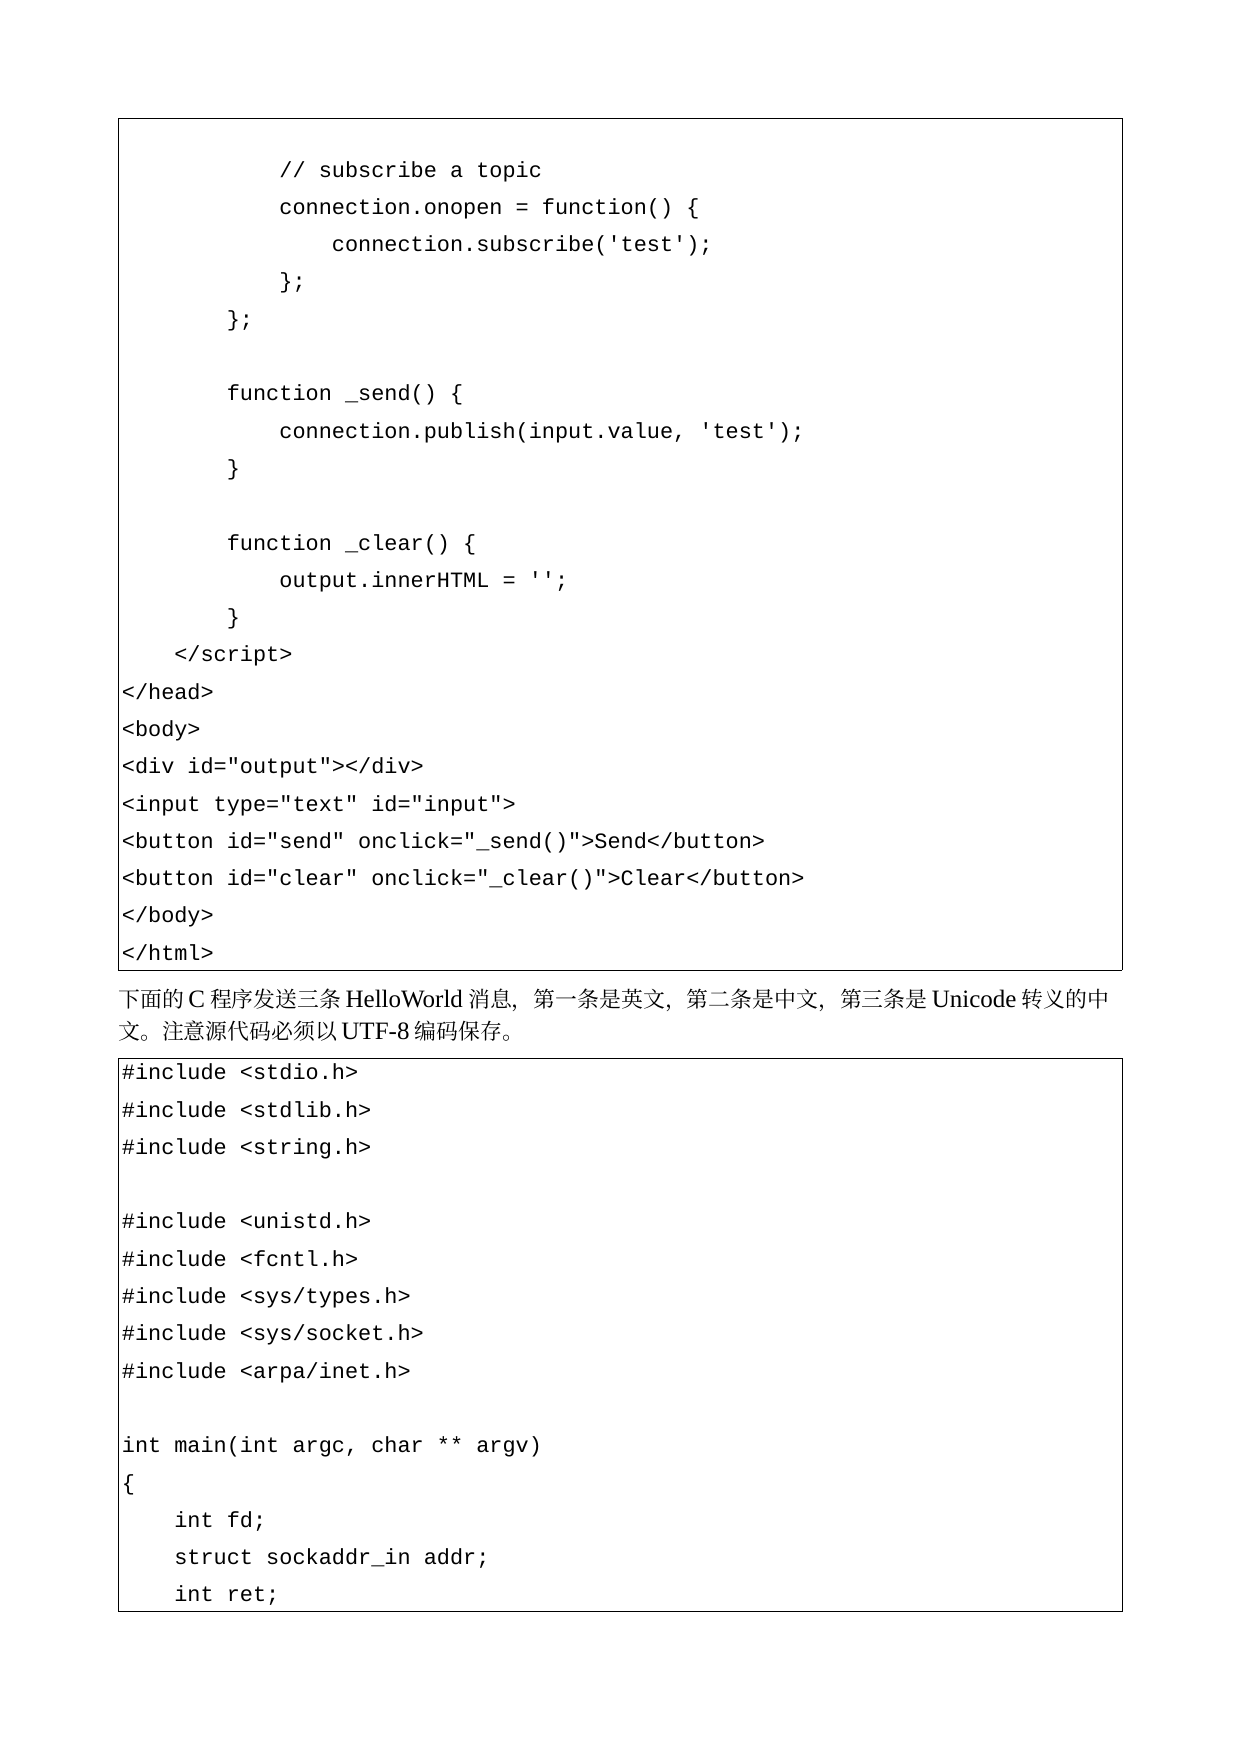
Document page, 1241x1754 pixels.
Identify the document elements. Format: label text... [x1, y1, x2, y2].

text int ret; [119, 1580, 1122, 1611]
text int main(int argc, char ** argv) [119, 1431, 1122, 1459]
text function _clear() { [119, 528, 1122, 557]
text connection.subscribe('test'); [119, 230, 1122, 258]
text </body> [119, 901, 1122, 929]
text #include <stdio.h> [119, 1059, 1122, 1086]
text <button id="send" onclick="_send()">Send</button> [119, 827, 1122, 855]
text #include <stdlib.h> [119, 1095, 1122, 1124]
text }; [119, 304, 1122, 333]
text </html> [119, 938, 1122, 970]
text </script> [119, 640, 1122, 668]
text } [119, 454, 1122, 482]
text connection.onopen = function() { [119, 193, 1122, 221]
text #include <sys/socket.h> [119, 1319, 1122, 1347]
text <input type="text" id="input"> [119, 789, 1122, 818]
text }; [119, 267, 1122, 296]
text <div id="output"></div> [119, 752, 1122, 780]
text <button id="clear" onclick="_clear()">Clear</button> [119, 864, 1122, 892]
text output.innerHTML = ''; [119, 566, 1122, 594]
text struct sockaddr_in addr; [119, 1543, 1122, 1571]
text <body> [119, 715, 1122, 743]
text function _send() { [119, 379, 1122, 407]
text { [119, 1468, 1122, 1497]
text 下面的C程序发送三条HelloWorld消息，第一条是英文，第二条是中文，第三条是Unicode转义的中文。注意源代码必须以UTF-8编码保存。 [118, 983, 1122, 1046]
text connection.publish(input.value, 'test'); [119, 416, 1122, 445]
text #include <fcntl.h> [119, 1244, 1122, 1273]
text int fd; [119, 1506, 1122, 1534]
text // subscribe a topic [119, 155, 1122, 184]
text #include <arpa/inet.h> [119, 1356, 1122, 1385]
text #include <sys/types.h> [119, 1282, 1122, 1310]
text #include <string.h> [119, 1133, 1122, 1161]
text #include <unistd.h> [119, 1207, 1122, 1236]
text </head> [119, 677, 1122, 706]
text } [119, 603, 1122, 631]
